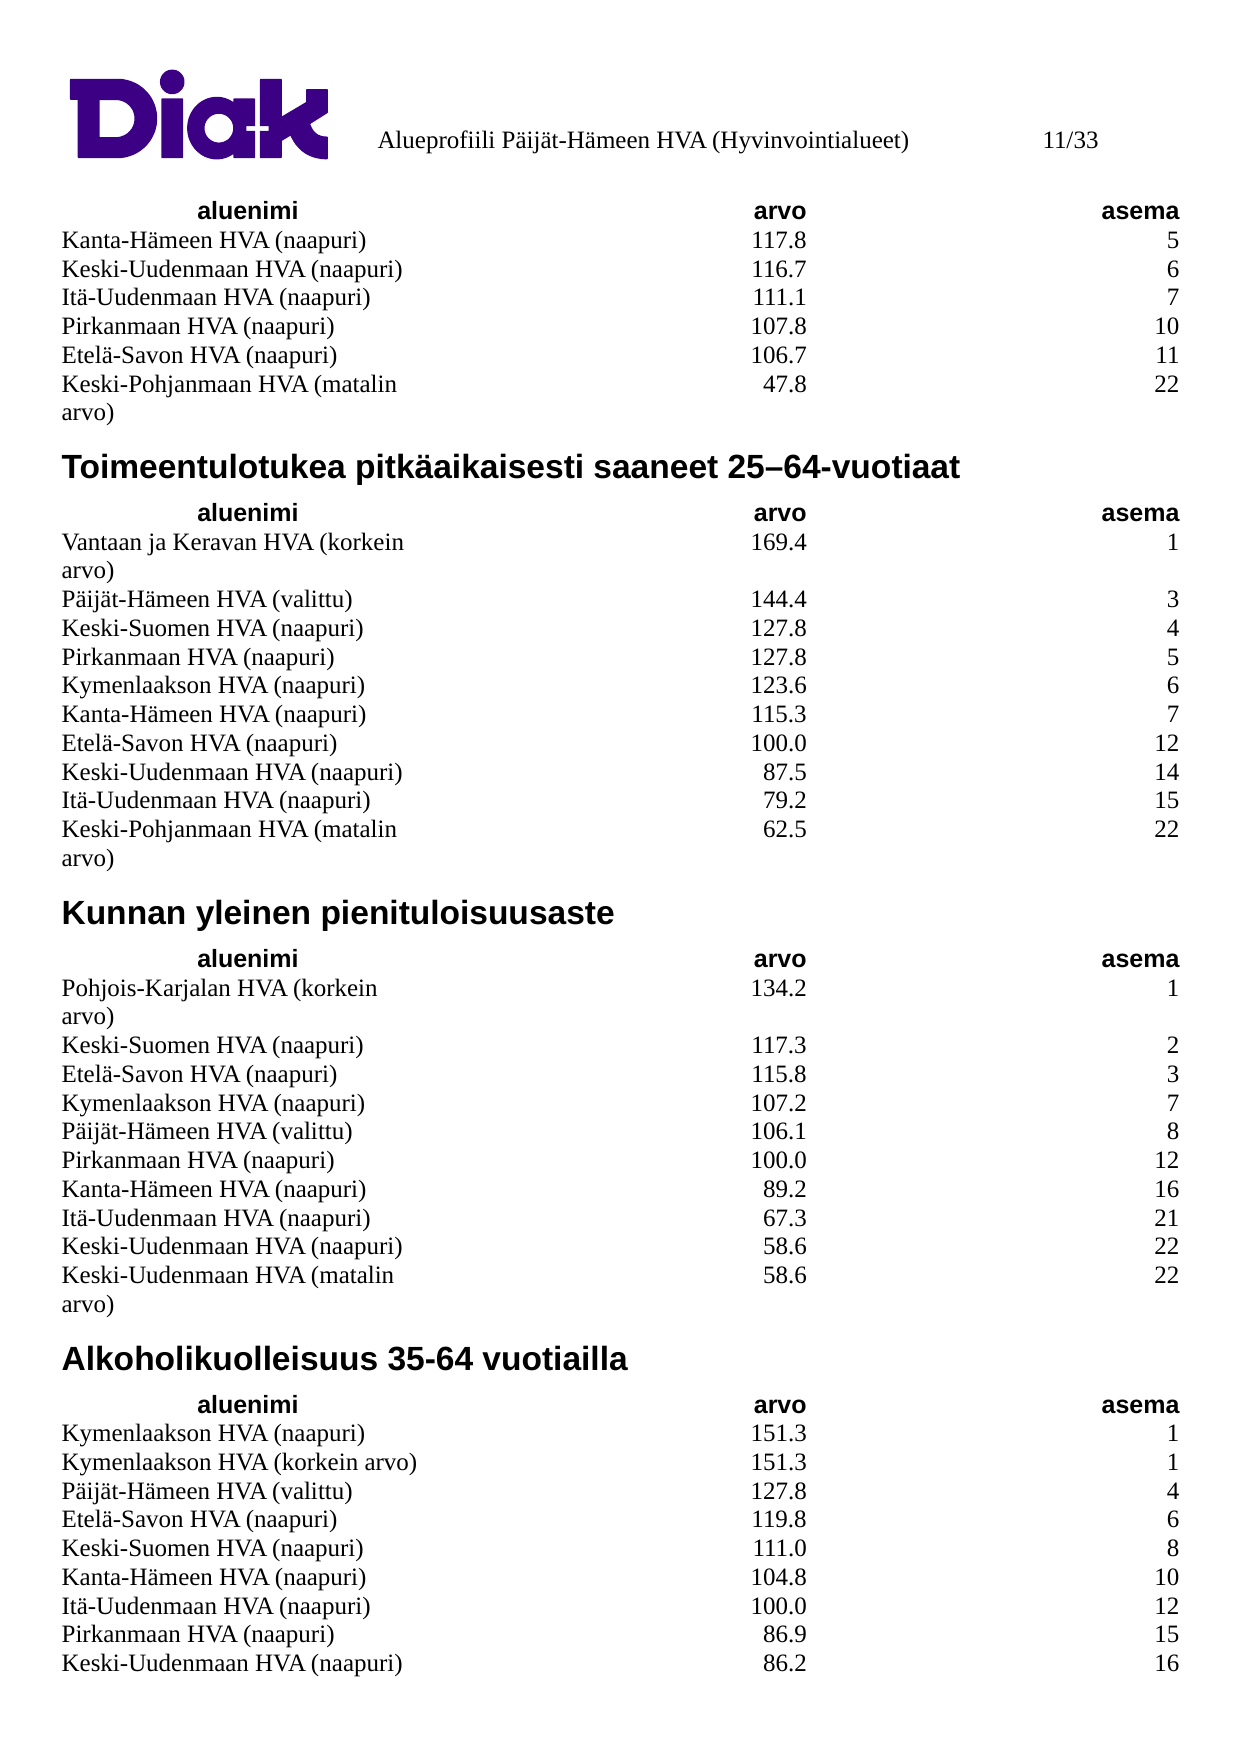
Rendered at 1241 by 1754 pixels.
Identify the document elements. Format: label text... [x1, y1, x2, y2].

table_cell 3 [806, 584, 1179, 613]
table_cell Keski-Uudenmaan HVA (naapuri) [61, 1231, 434, 1260]
table_cell 47.8 [434, 369, 806, 426]
table_header asema [806, 196, 1179, 225]
table_cell 4 [806, 613, 1179, 642]
table_cell Itä-Uudenmaan HVA (naapuri) [61, 786, 434, 814]
table_cell 58.6 [434, 1231, 806, 1260]
table_cell 127.8 [434, 1476, 806, 1504]
table_cell 14 [806, 757, 1179, 786]
table_cell 6 [806, 1505, 1179, 1533]
table_cell 5 [806, 225, 1179, 254]
table_cell 12 [806, 1145, 1179, 1174]
table_cell 11 [806, 340, 1179, 369]
table_cell Keski-Suomen HVA (naapuri) [61, 1533, 434, 1562]
table_cell Etelä-Savon HVA (naapuri) [61, 1059, 434, 1088]
table_cell 6 [806, 254, 1179, 282]
table_cell 119.8 [434, 1505, 806, 1533]
table_cell 62.5 [434, 814, 806, 872]
table_cell Keski-Uudenmaan HVA (naapuri) [61, 1648, 434, 1677]
table_cell 4 [806, 1476, 1179, 1504]
table_cell Etelä-Savon HVA (naapuri) [61, 1505, 434, 1533]
table_cell Keski-Suomen HVA (naapuri) [61, 613, 434, 642]
table_cell Itä-Uudenmaan HVA (naapuri) [61, 283, 434, 311]
table_cell 100.0 [434, 1145, 806, 1174]
table_cell 79.2 [434, 786, 806, 814]
table_cell 22 [806, 814, 1179, 872]
table_cell Pohjois-Karjalan HVA (korkein arvo) [61, 973, 434, 1030]
table_header aluenimi [61, 944, 434, 973]
table_cell 16 [806, 1648, 1179, 1677]
table_cell 12 [806, 1591, 1179, 1619]
table_cell 22 [806, 1260, 1179, 1318]
table_cell 86.9 [434, 1620, 806, 1648]
table_cell 8 [806, 1533, 1179, 1562]
table_cell 89.2 [434, 1174, 806, 1203]
table_cell 1 [806, 973, 1179, 1030]
table_cell 22 [806, 369, 1179, 426]
table_cell 7 [806, 1088, 1179, 1116]
table_cell Pirkanmaan HVA (naapuri) [61, 311, 434, 340]
table_cell 151.3 [434, 1447, 806, 1476]
table_cell 117.8 [434, 225, 806, 254]
table_cell Päijät-Hämeen HVA (valittu) [61, 1476, 434, 1504]
table_cell 58.6 [434, 1260, 806, 1318]
table_cell Vantaan ja Keravan HVA (korkein arvo) [61, 527, 434, 584]
table_cell 127.8 [434, 642, 806, 671]
table_header arvo [434, 498, 806, 527]
table_cell 104.8 [434, 1562, 806, 1591]
table_cell 127.8 [434, 613, 806, 642]
table_cell 8 [806, 1116, 1179, 1145]
table_header asema [806, 1390, 1179, 1418]
table_cell Itä-Uudenmaan HVA (naapuri) [61, 1203, 434, 1231]
table_cell Kanta-Hämeen HVA (naapuri) [61, 225, 434, 254]
table_cell Kanta-Hämeen HVA (naapuri) [61, 1562, 434, 1591]
table_cell 111.0 [434, 1533, 806, 1562]
table_cell 111.1 [434, 283, 806, 311]
subtitle Kunnan yleinen pienituloisuusaste [61, 893, 1179, 931]
table_header arvo [434, 944, 806, 973]
table_cell 116.7 [434, 254, 806, 282]
table_cell 117.3 [434, 1030, 806, 1059]
table_cell 115.3 [434, 699, 806, 728]
table_cell Päijät-Hämeen HVA (valittu) [61, 1116, 434, 1145]
table_cell 67.3 [434, 1203, 806, 1231]
table_header aluenimi [61, 196, 434, 225]
table_cell 7 [806, 283, 1179, 311]
table_cell Itä-Uudenmaan HVA (naapuri) [61, 1591, 434, 1619]
table_cell 144.4 [434, 584, 806, 613]
table_cell 123.6 [434, 671, 806, 699]
table_cell Etelä-Savon HVA (naapuri) [61, 340, 434, 369]
subtitle Alkoholikuolleisuus 35-64 vuotiailla [61, 1338, 1179, 1377]
table_cell 6 [806, 671, 1179, 699]
table_cell Kanta-Hämeen HVA (naapuri) [61, 1174, 434, 1203]
table_cell Kymenlaakson HVA (korkein arvo) [61, 1447, 434, 1476]
table_cell Pirkanmaan HVA (naapuri) [61, 642, 434, 671]
table_header arvo [434, 196, 806, 225]
table_cell 100.0 [434, 1591, 806, 1619]
table_cell 22 [806, 1231, 1179, 1260]
table_cell 12 [806, 728, 1179, 757]
table_cell Keski-Pohjanmaan HVA (matalin arvo) [61, 814, 434, 872]
table_cell 100.0 [434, 728, 806, 757]
table_cell 1 [806, 1447, 1179, 1476]
table_cell 151.3 [434, 1418, 806, 1447]
table_cell Keski-Pohjanmaan HVA (matalin arvo) [61, 369, 434, 426]
table_cell Kymenlaakson HVA (naapuri) [61, 1088, 434, 1116]
table_cell Keski-Suomen HVA (naapuri) [61, 1030, 434, 1059]
table_cell 87.5 [434, 757, 806, 786]
table_cell Kanta-Hämeen HVA (naapuri) [61, 699, 434, 728]
table_cell 86.2 [434, 1648, 806, 1677]
table_cell 10 [806, 1562, 1179, 1591]
table_cell 115.8 [434, 1059, 806, 1088]
table_cell 7 [806, 699, 1179, 728]
table_cell 106.7 [434, 340, 806, 369]
table_cell 2 [806, 1030, 1179, 1059]
table_cell 3 [806, 1059, 1179, 1088]
table_cell 1 [806, 1418, 1179, 1447]
table_cell Pirkanmaan HVA (naapuri) [61, 1145, 434, 1174]
table_cell 107.8 [434, 311, 806, 340]
table_cell Keski-Uudenmaan HVA (naapuri) [61, 254, 434, 282]
table_cell 15 [806, 1620, 1179, 1648]
table_header aluenimi [61, 1390, 434, 1418]
table_cell 5 [806, 642, 1179, 671]
table_cell Keski-Uudenmaan HVA (naapuri) [61, 757, 434, 786]
subtitle Toimeentulotukea pitkäaikaisesti saaneet 25–64-vuotiaat [61, 447, 1179, 486]
table_cell 21 [806, 1203, 1179, 1231]
table_cell Pirkanmaan HVA (naapuri) [61, 1620, 434, 1648]
table_header asema [806, 944, 1179, 973]
table_cell 106.1 [434, 1116, 806, 1145]
table_header arvo [434, 1390, 806, 1418]
table_cell 169.4 [434, 527, 806, 584]
table_cell 10 [806, 311, 1179, 340]
table_cell Päijät-Hämeen HVA (valittu) [61, 584, 434, 613]
table_cell Etelä-Savon HVA (naapuri) [61, 728, 434, 757]
table_cell Keski-Uudenmaan HVA (matalin arvo) [61, 1260, 434, 1318]
table_cell Kymenlaakson HVA (naapuri) [61, 1418, 434, 1447]
table_header aluenimi [61, 498, 434, 527]
table_cell 134.2 [434, 973, 806, 1030]
table_cell 107.2 [434, 1088, 806, 1116]
table_cell Kymenlaakson HVA (naapuri) [61, 671, 434, 699]
table_header asema [806, 498, 1179, 527]
table_cell 1 [806, 527, 1179, 584]
table_cell 16 [806, 1174, 1179, 1203]
table_cell 15 [806, 786, 1179, 814]
